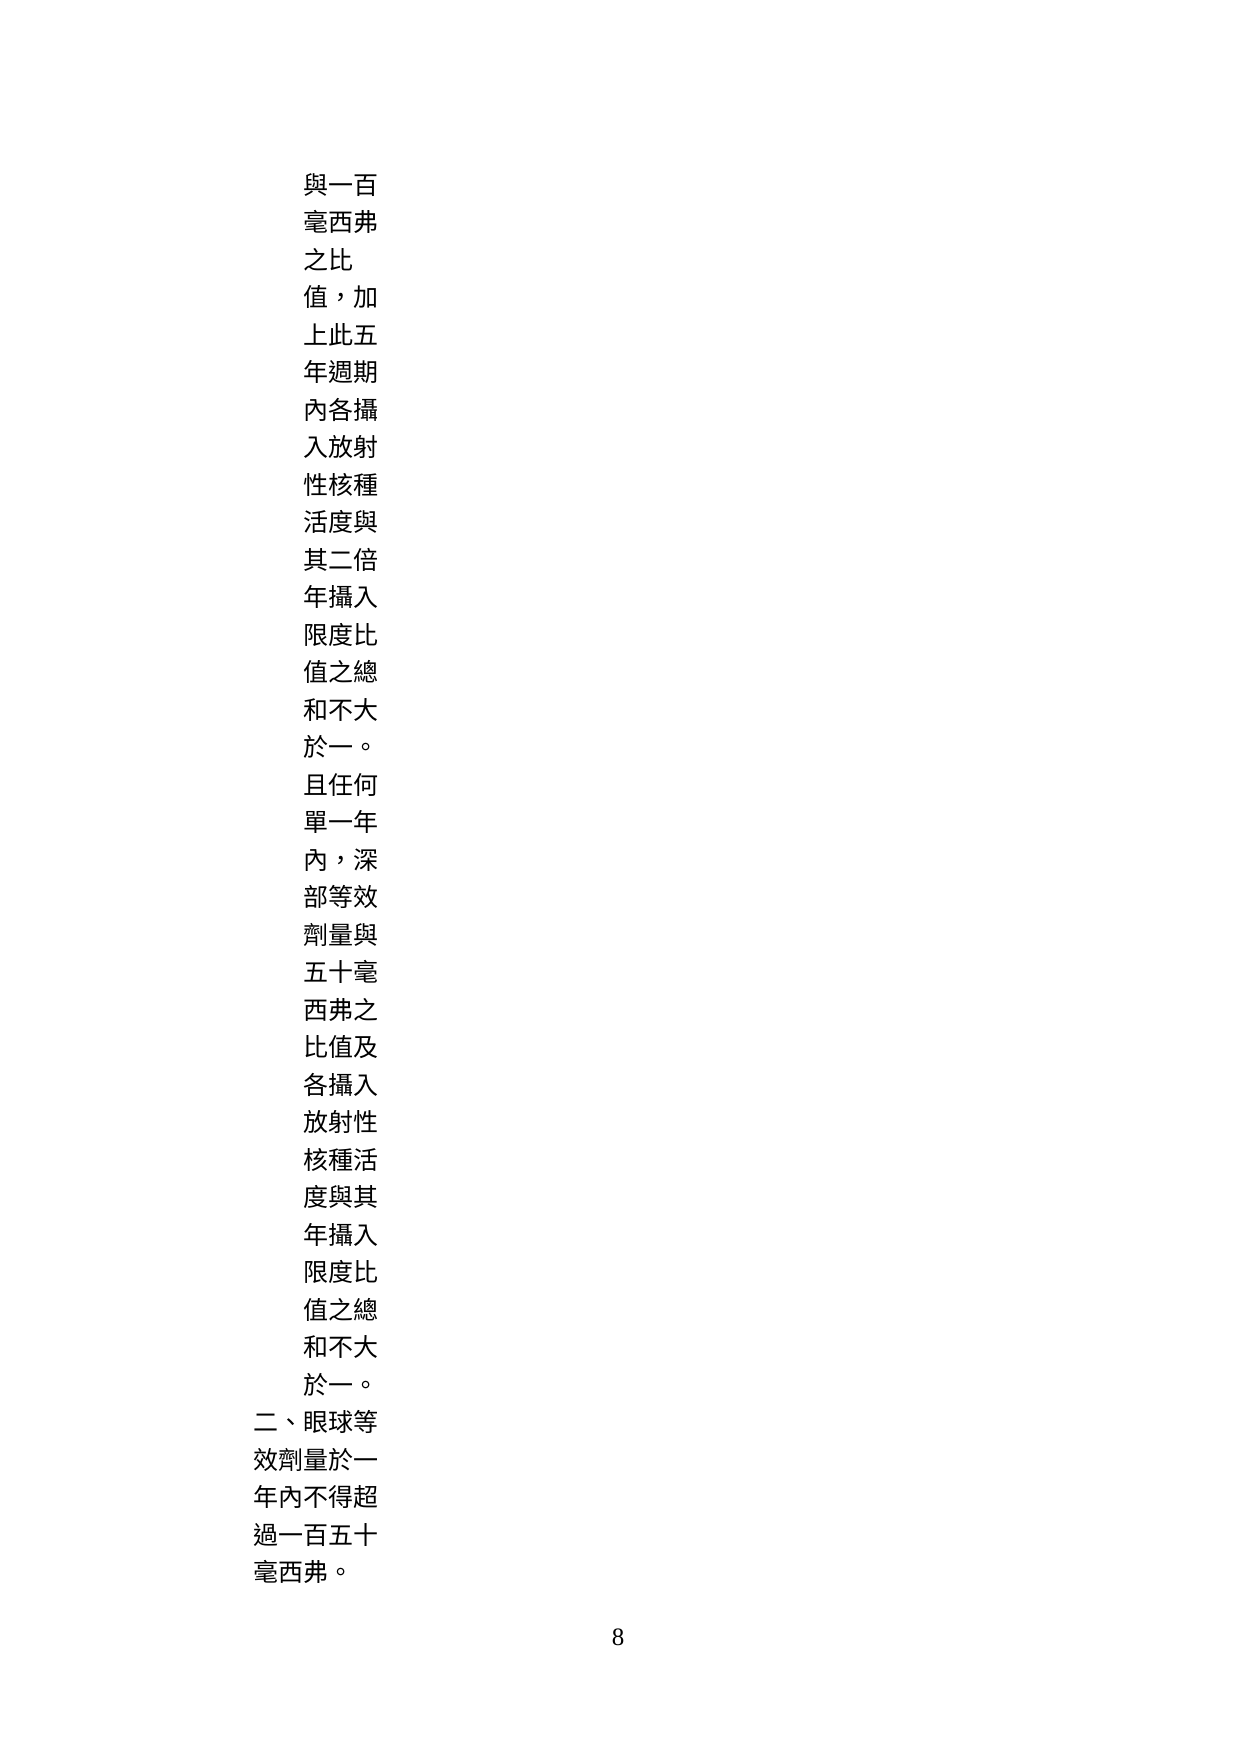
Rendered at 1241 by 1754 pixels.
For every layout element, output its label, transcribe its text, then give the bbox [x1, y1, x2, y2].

table_cell [1150, 165, 1175, 1589]
table_cell [388, 165, 1150, 1589]
table_cell 與一百毫西弗之比值，加上此五年週期內各攝入放射性核種活度與其二倍年攝入限度比值之總和不大於一。且任何單一年內，深部等效劑量與五十毫西弗之比值及各攝入放射性核種活度與其年攝入限度比值之總和不大於一。 二、眼球等效劑量於一年內不得超過一百五十毫西弗。 [250, 165, 388, 1589]
table_cell [163, 165, 250, 1589]
